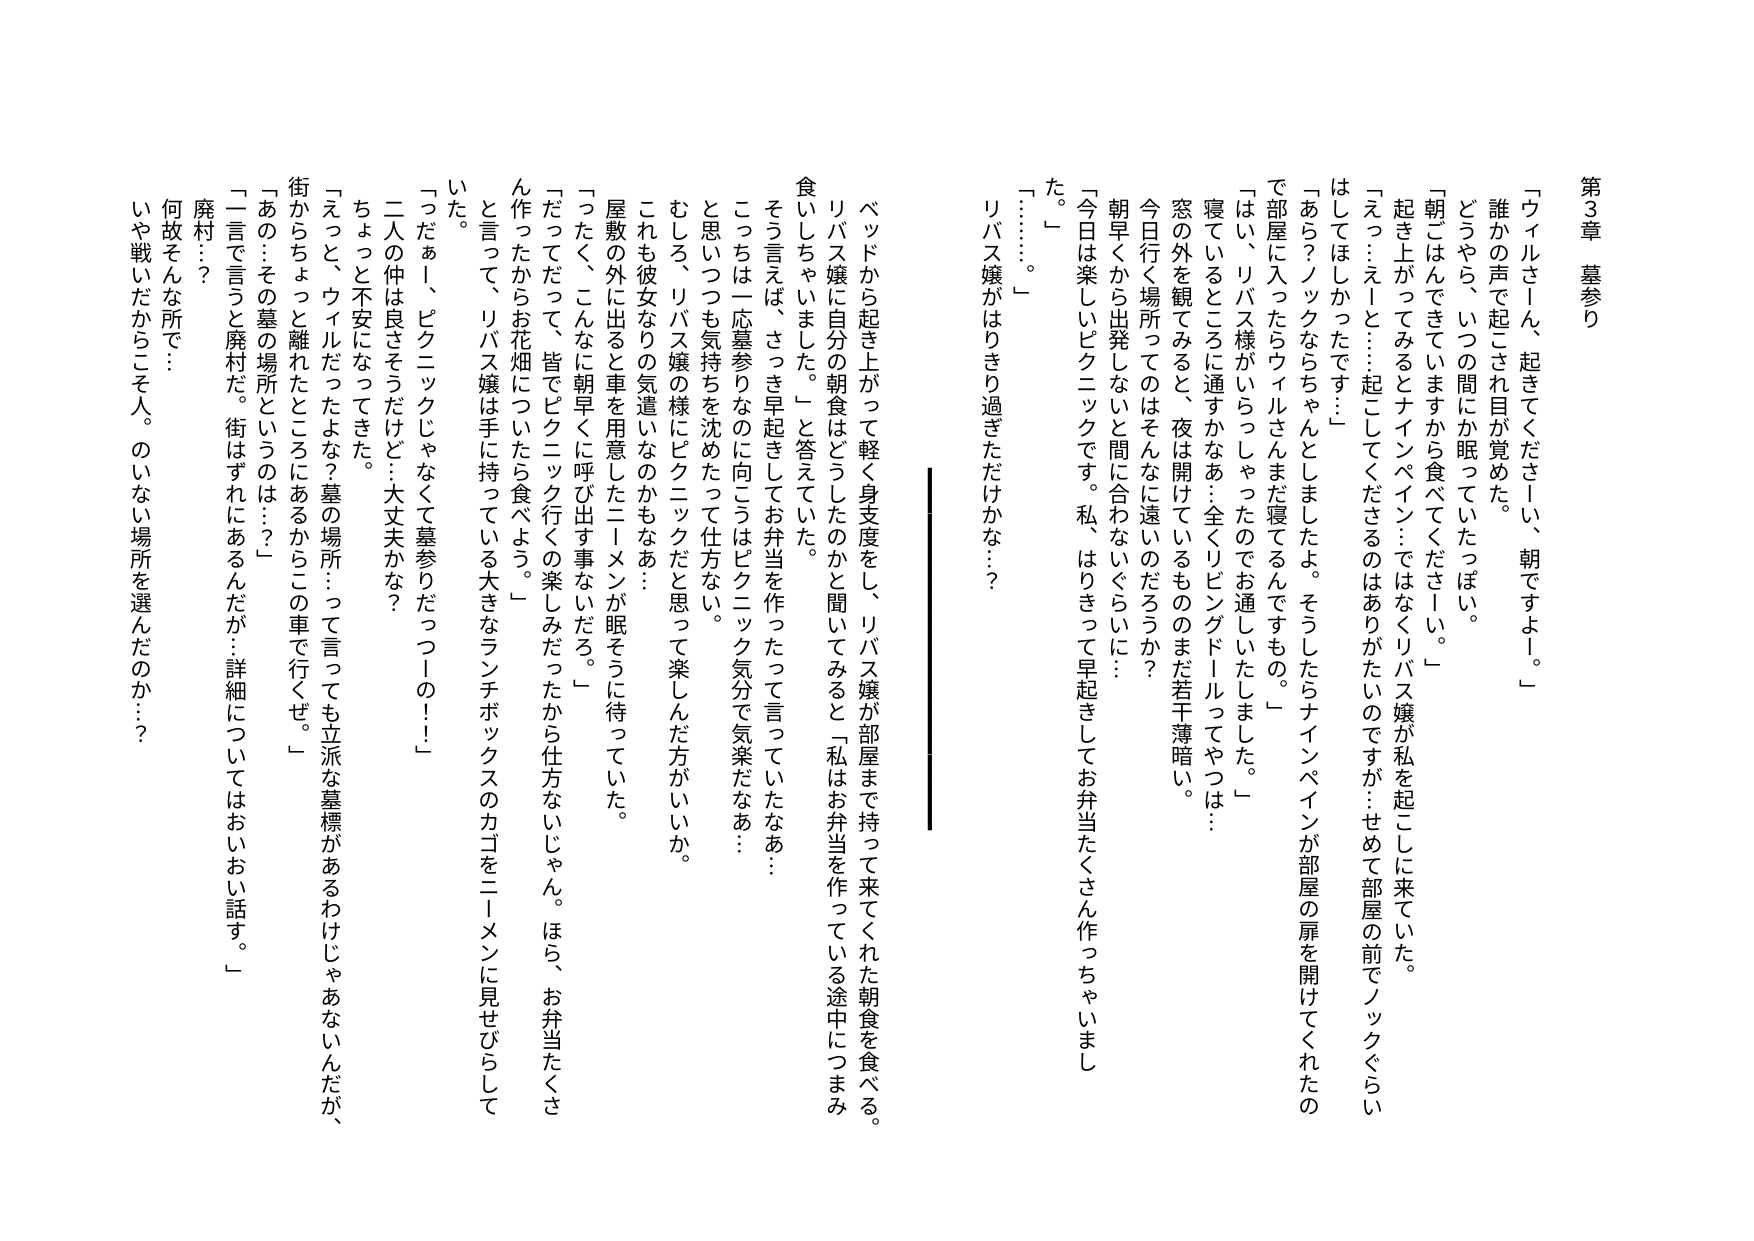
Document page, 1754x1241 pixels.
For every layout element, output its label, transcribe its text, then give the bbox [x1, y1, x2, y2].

text 「………。」 [1008, 176, 1040, 1122]
text むしろ、リバス嬢の様にピクニックだと思って楽しんだ方がいいか。 [663, 176, 695, 1122]
text これも彼女なりの気遣いなのかもなあ… [632, 176, 663, 1122]
text 二人の仲は良さそうだけど…大丈夫かな？ [378, 176, 410, 1122]
text 「はい、リバス様がいらっしゃったのでお通しいたしました。」 [1230, 176, 1262, 1122]
text 「あら？ノックならちゃんとしましたよ。そうしたらナインペインが部屋の扉を開けてくれたので部屋に入ったらウィルさんまだ寝てるんですもの。」 [1262, 176, 1325, 1122]
text 「ウィルさーん、起きてくださーい、朝ですよー。」 [1515, 176, 1547, 1122]
text と言って、リバス嬢は手に持っている大きなランチボックスのカゴをニーメンに見せびらしていた。 [442, 176, 505, 1122]
text 朝早くから出発しないと間に合わないぐらいに… [1103, 176, 1135, 1122]
text ちょっと不安になってきた。 [347, 176, 378, 1122]
text 屋敷の外に出ると車を用意したニーメンが眠そうに待っていた。 [600, 176, 632, 1122]
text 「ったく、こんなに朝早くに呼び出す事ないだろ。」 [568, 176, 600, 1122]
text 「えっと、ウィルだったよな？墓の場所…って言っても立派な墓標があるわけじゃあないんだが、街からちょっと離れたところにあるからこの車で行くぜ。」 [283, 176, 347, 1122]
text そう言えば、さっき早起きしてお弁当を作ったって言っていたなあ… [758, 176, 790, 1122]
text 窓の外を観てみると、夜は開けているもののまだ若干薄暗い。 [1167, 176, 1198, 1122]
text 「だってだって、皆でピクニック行くの楽しみだったから仕方ないじゃん。ほら、お弁当たくさん作ったからお花畑についたら食べよう。」 [505, 176, 568, 1122]
text 何故そんな所で… [157, 176, 188, 1122]
text どうやら、いつの間にか眠っていたっぽい。 [1452, 176, 1483, 1122]
text 寝ているところに通すかなあ…全くリビングドールってやつは… [1198, 176, 1230, 1122]
text 「一言で言うと廃村だ。街はずれにあるんだが…詳細についてはおいおい話す。」 [220, 176, 252, 1122]
text こっちは一応墓参りなのに向こうはピクニック気分で気楽だなあ… [727, 176, 758, 1122]
text 第３章 墓参り [1575, 176, 1607, 1122]
text 誰かの声で起こされ目が覚めた。 [1483, 176, 1515, 1122]
text ベッドから起き上がって軽く身支度をし、リバス嬢が部屋まで持って来てくれた朝食を食べる。 [853, 176, 885, 1122]
text ━━━━━━━━━━━━━━━━━━━━━━━━ [914, 176, 948, 1122]
text と思いつつも気持ちを沈めたって仕方ない。 [695, 176, 727, 1122]
text 「朝ごはんできていますから食べてくださーい。」 [1420, 176, 1452, 1122]
text いや戦いだからこそ人。のいない場所を選んだのか…？ [125, 176, 157, 1122]
text 起き上がってみるとナインペイン…ではなくリバス嬢が私を起こしに来ていた。 [1388, 176, 1420, 1122]
text リバス嬢に自分の朝食はどうしたのかと聞いてみると「私はお弁当を作っている途中につまみ食いしちゃいました。」と答えていた。 [790, 176, 853, 1122]
text 「っだぁー、ピクニックじゃなくて墓参りだっつーの！！」 [410, 176, 442, 1122]
text 「あの…その墓の場所というのは…？」 [252, 176, 283, 1122]
text 「えっ…えーと……起こしてくださるのはありがたいのですが…せめて部屋の前でノックぐらいはしてほしかったです…」 [1325, 176, 1388, 1122]
text 「今日は楽しいピクニックです。私、はりきって早起きしてお弁当たくさん作っちゃいました。」 [1040, 176, 1103, 1122]
text 今日行く場所ってのはそんなに遠いのだろうか？ [1135, 176, 1167, 1122]
text 廃村…？ [188, 176, 220, 1122]
text リバス嬢がはりきり過ぎただけかな…？ [977, 176, 1008, 1122]
